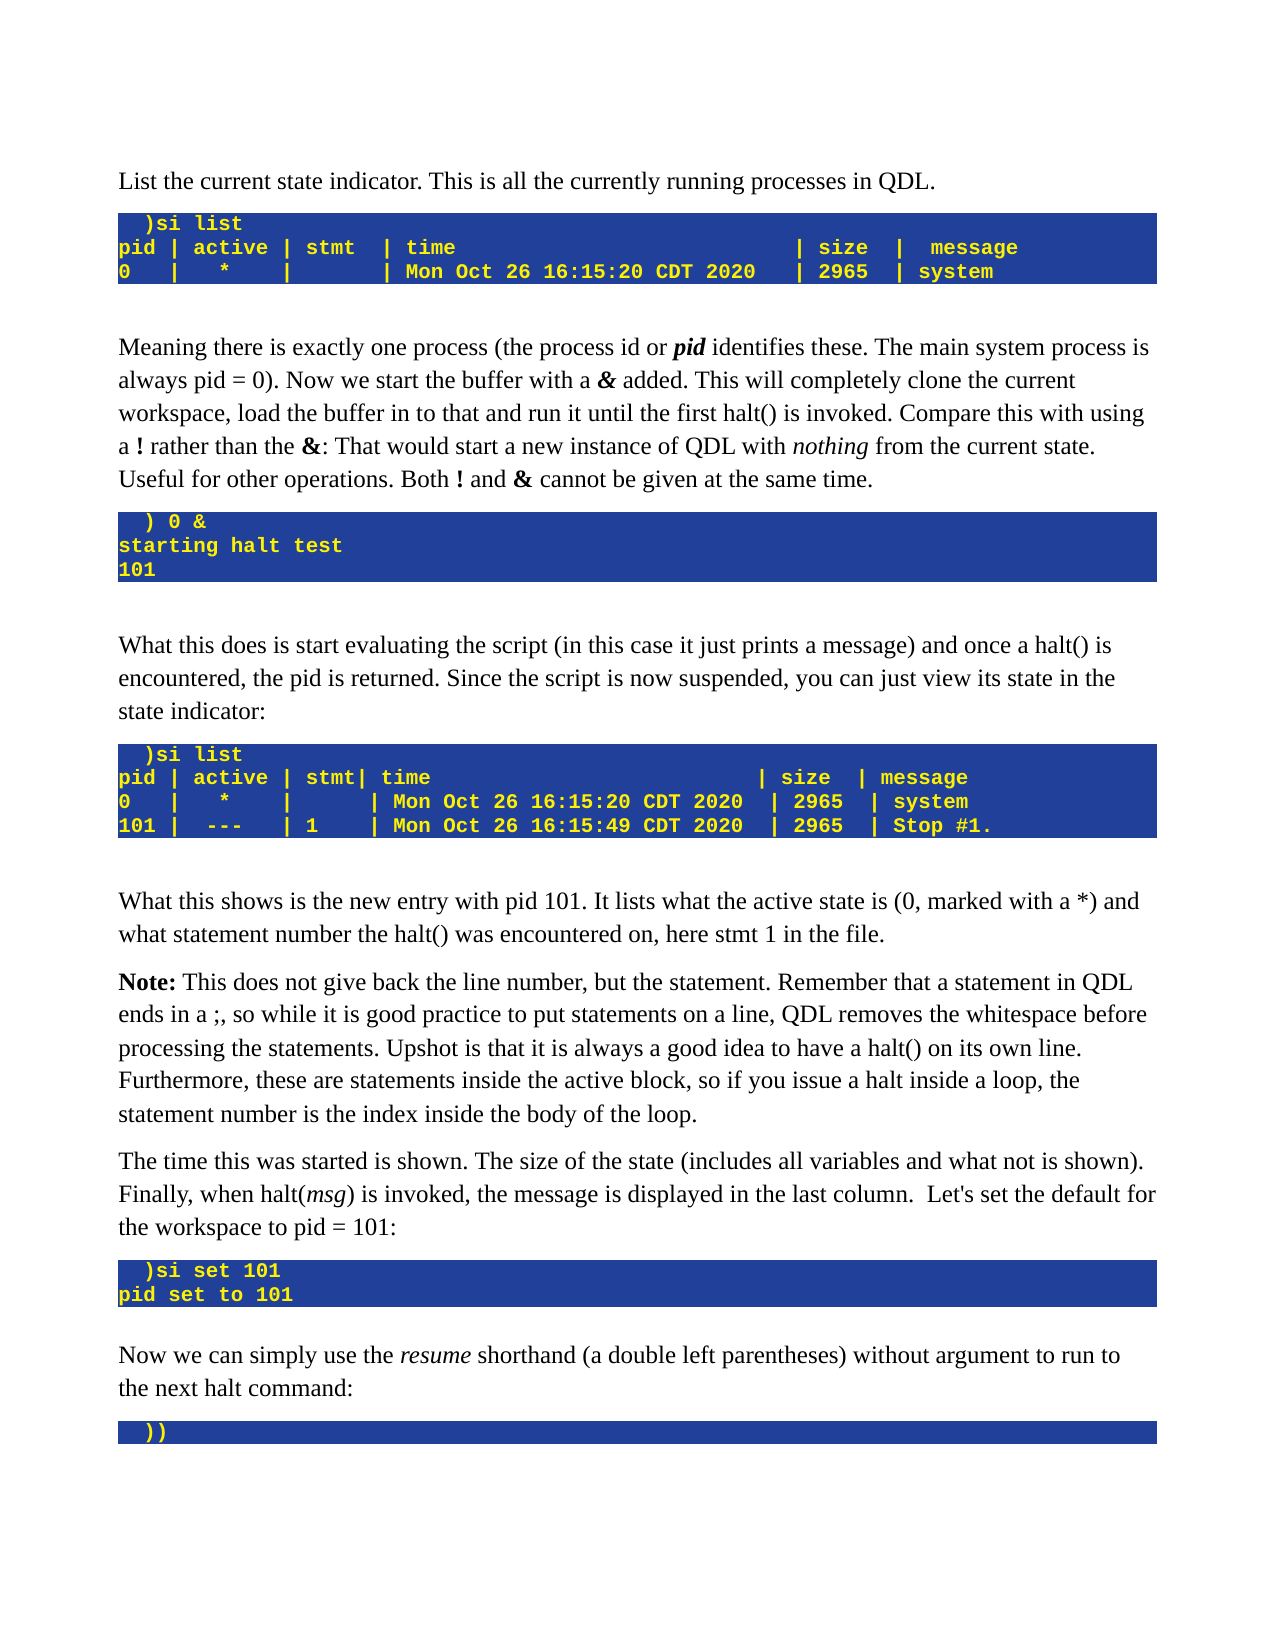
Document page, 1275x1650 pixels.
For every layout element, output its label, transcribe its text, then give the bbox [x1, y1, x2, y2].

text starting halt test [343, 535, 1157, 559]
text )si list [243, 213, 1157, 237]
text pid set to 101 [118, 1283, 1157, 1307]
text )) [168, 1421, 1157, 1444]
text 0 | * | | Mon Oct 26 16:15:20 CDT 2020 | 2965 | system [993, 261, 1157, 284]
text )si set 101 [281, 1260, 1157, 1283]
text What this shows is the new entry with pid 101. It lists what the active state is (0, marked with a *) and what statement number the halt() was encountered on, here stmt 1 in the file. [118, 886, 1157, 948]
text )si list [243, 744, 1157, 767]
text pid | active | stmt| time | size | message [118, 767, 1157, 791]
text 101 | --- | 1 | Mon Oct 26 16:15:49 CDT 2020 | 2965 | Stop #1. [993, 815, 1157, 838]
text The time this was started is shown. The size of the state (includes all variables and what not is shown). Finally, when halt(msg) is invoked, the message is displayed in the last column. Let's set the default for the workspace to pid = 101: [118, 1146, 1157, 1241]
text What this does is start evaluating the script (in this case it just prints a message) and once a halt() is encountered, the pid is returned. Since the script is now suspended, you can just view its state in the state indicator: [118, 630, 1157, 725]
text 0 | * | | Mon Oct 26 16:15:20 CDT 2020 | 2965 | system [968, 791, 1157, 815]
text pid | active | stmt | time | size | message [1018, 237, 1157, 261]
text Note: This does not give back the line number, but the statement. Remember that a statement in QDL ends in a ;, so while it is good practice to put statements on a line, QDL removes the whitespace before processing the statements. Upshot is that it is always a good idea to have a halt() on its own line. Furthermore, these are statements inside the active block, so if you issue a halt inside a loop, the statement number is the index inside the body of the loop. [118, 967, 1157, 1127]
text 101 [156, 559, 1157, 582]
text ) 0 & [206, 512, 1157, 535]
text Meaning there is exactly one process (the process id or pid identifies these. The main system process is always pid = 0). Now we start the buffer with a & added. This will completely clone the current workspace, load the buffer in to that and run it until the first halt() is invoked. Compare this with using a ! rather than the &: That would start a new instance of QDL with nothing from the current state. Useful for other operations. Both ! and & cannot be given at the same time. [118, 332, 1157, 493]
text List the current state indicator. This is all the currently running processes in QDL. [118, 166, 1157, 194]
text Now we can simply use the resume shorthand (a double left parentheses) without argument to run to the next halt command: [118, 1307, 1157, 1402]
text pid | active | stmt | time | size | message [306, 237, 356, 261]
